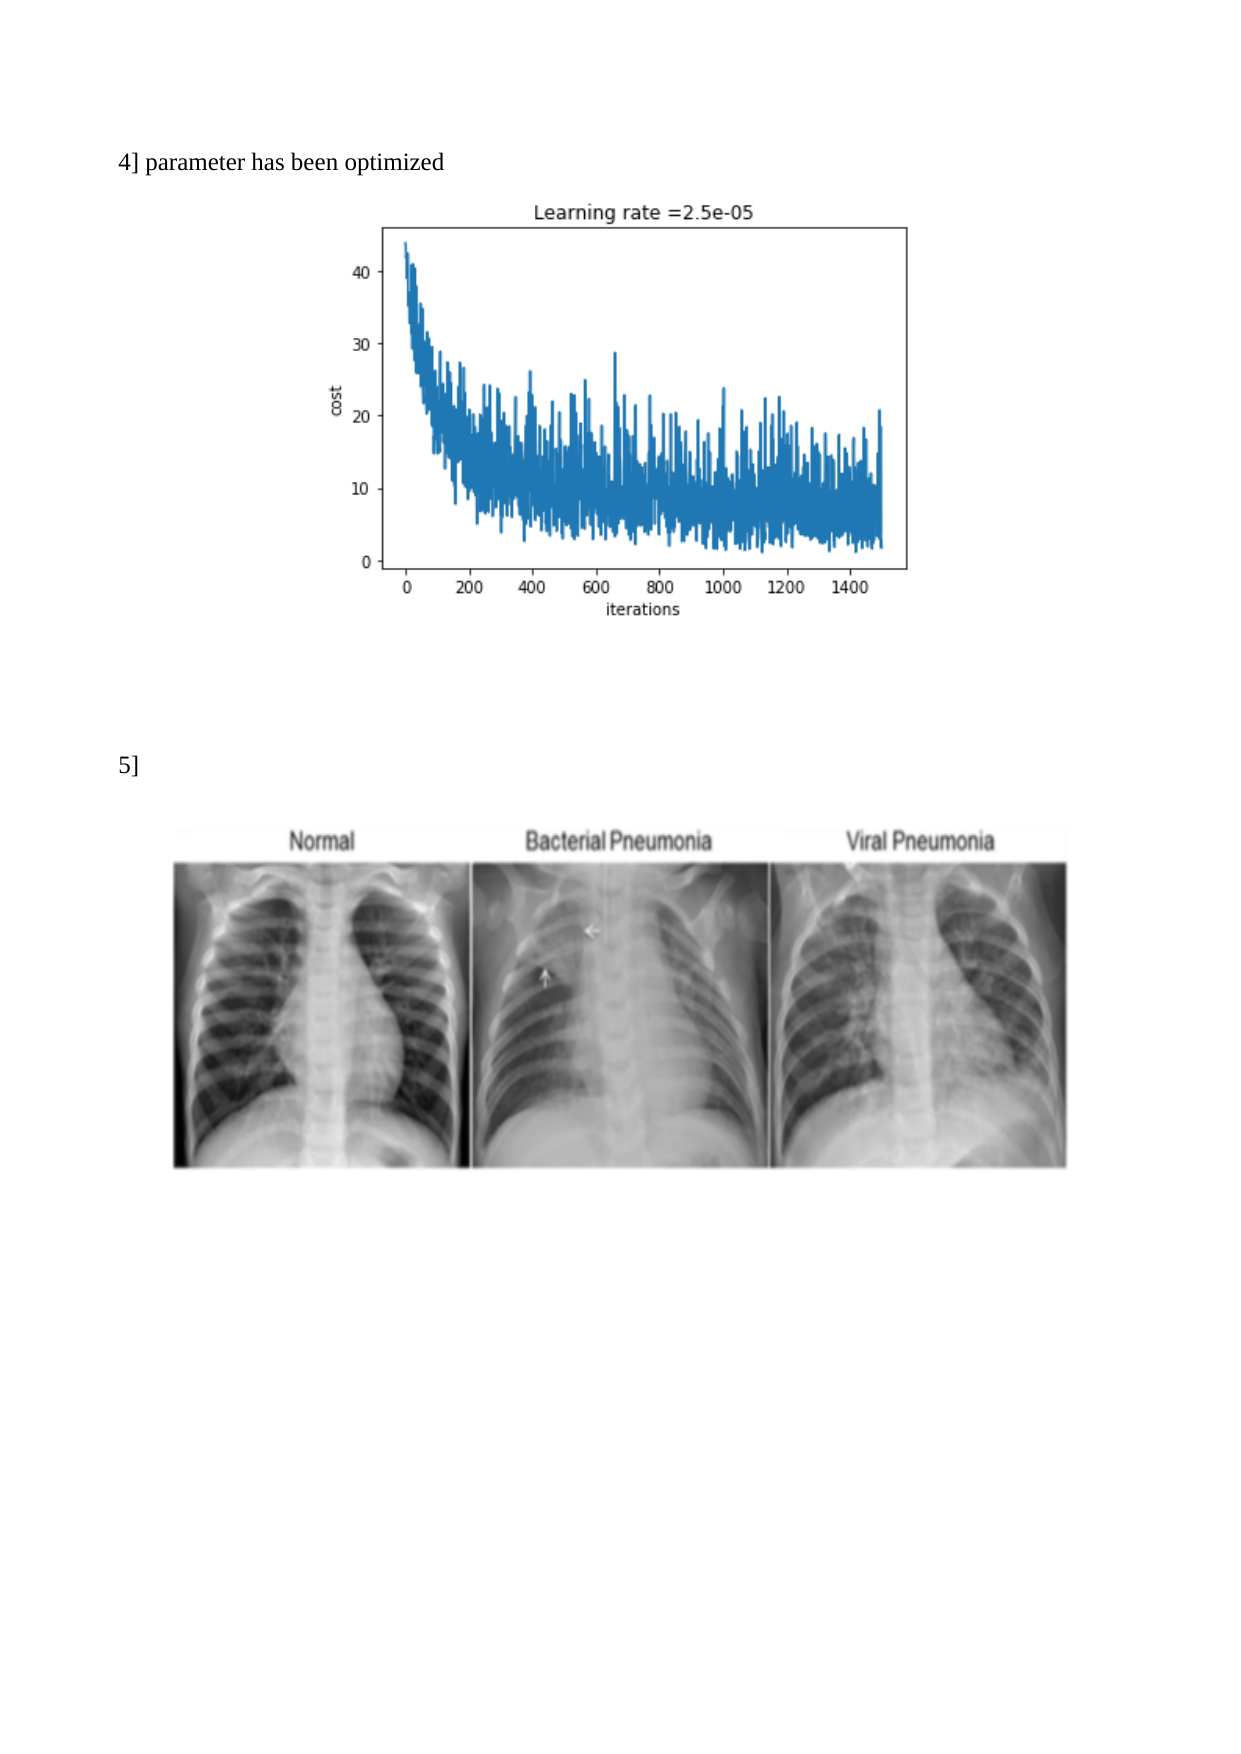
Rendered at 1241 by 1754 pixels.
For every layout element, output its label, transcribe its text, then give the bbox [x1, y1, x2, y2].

picture [318, 193, 922, 628]
picture [157, 809, 1083, 1184]
text 4] parameter has been optimized [118, 147, 1122, 176]
text 5] [118, 751, 1122, 779]
